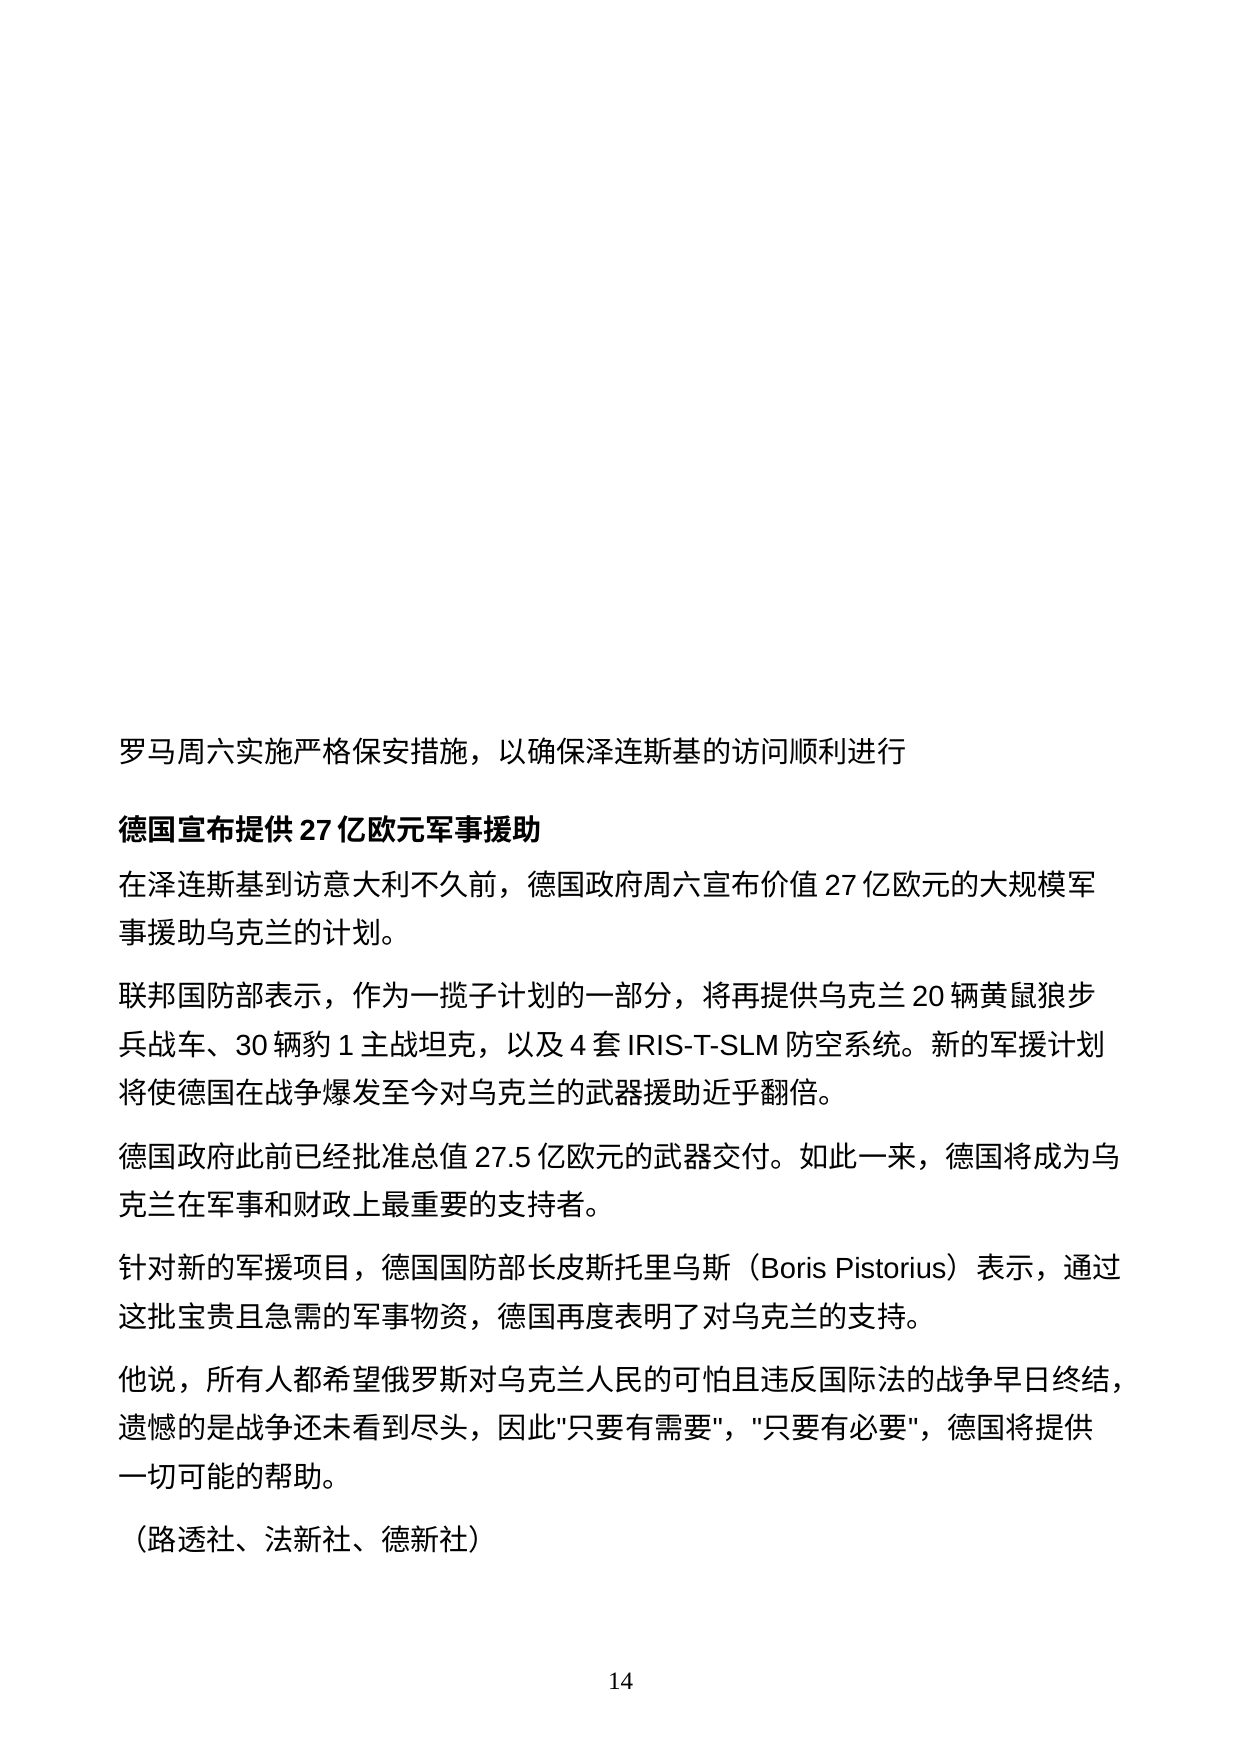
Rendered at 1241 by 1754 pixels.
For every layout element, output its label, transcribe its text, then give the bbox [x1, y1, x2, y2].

text 他说，所有人都希望俄罗斯对乌克兰人民的可怕且违反国际法的战争早日终结，遗憾的是战争还未看到尽头，因此"只要有需要"，"只要有必要"，德国将提供一切可能的帮助。 [118, 1356, 1122, 1496]
text （路透社、法新社、德新社） [118, 1517, 1122, 1559]
text 罗马周六实施严格保安措施，以确保泽连斯基的访问顺利进行 [118, 729, 1122, 771]
text 德国政府此前已经批准总值27.5亿欧元的武器交付。如此一来，德国将成为乌克兰在军事和财政上最重要的支持者。 [118, 1133, 1122, 1224]
text 在泽连斯基到访意大利不久前，德国政府周六宣布价值27亿欧元的大规模军事援助乌克兰的计划。 [118, 861, 1122, 952]
text 针对新的军援项目，德国国防部长皮斯托里乌斯（Boris Pistorius）表示，通过这批宝贵且急需的军事物资，德国再度表明了对乌克兰的支持。 [118, 1245, 1122, 1336]
subtitle 德国宣布提供27亿欧元军事援助 [118, 806, 1122, 849]
text 联邦国防部表示，作为一揽子计划的一部分，将再提供乌克兰20辆黄鼠狼步兵战车、30辆豹1主战坦克，以及4套IRIS-T-SLM防空系统。新的军援计划将使德国在战争爆发至今对乌克兰的武器援助近乎翻倍。 [118, 973, 1122, 1112]
